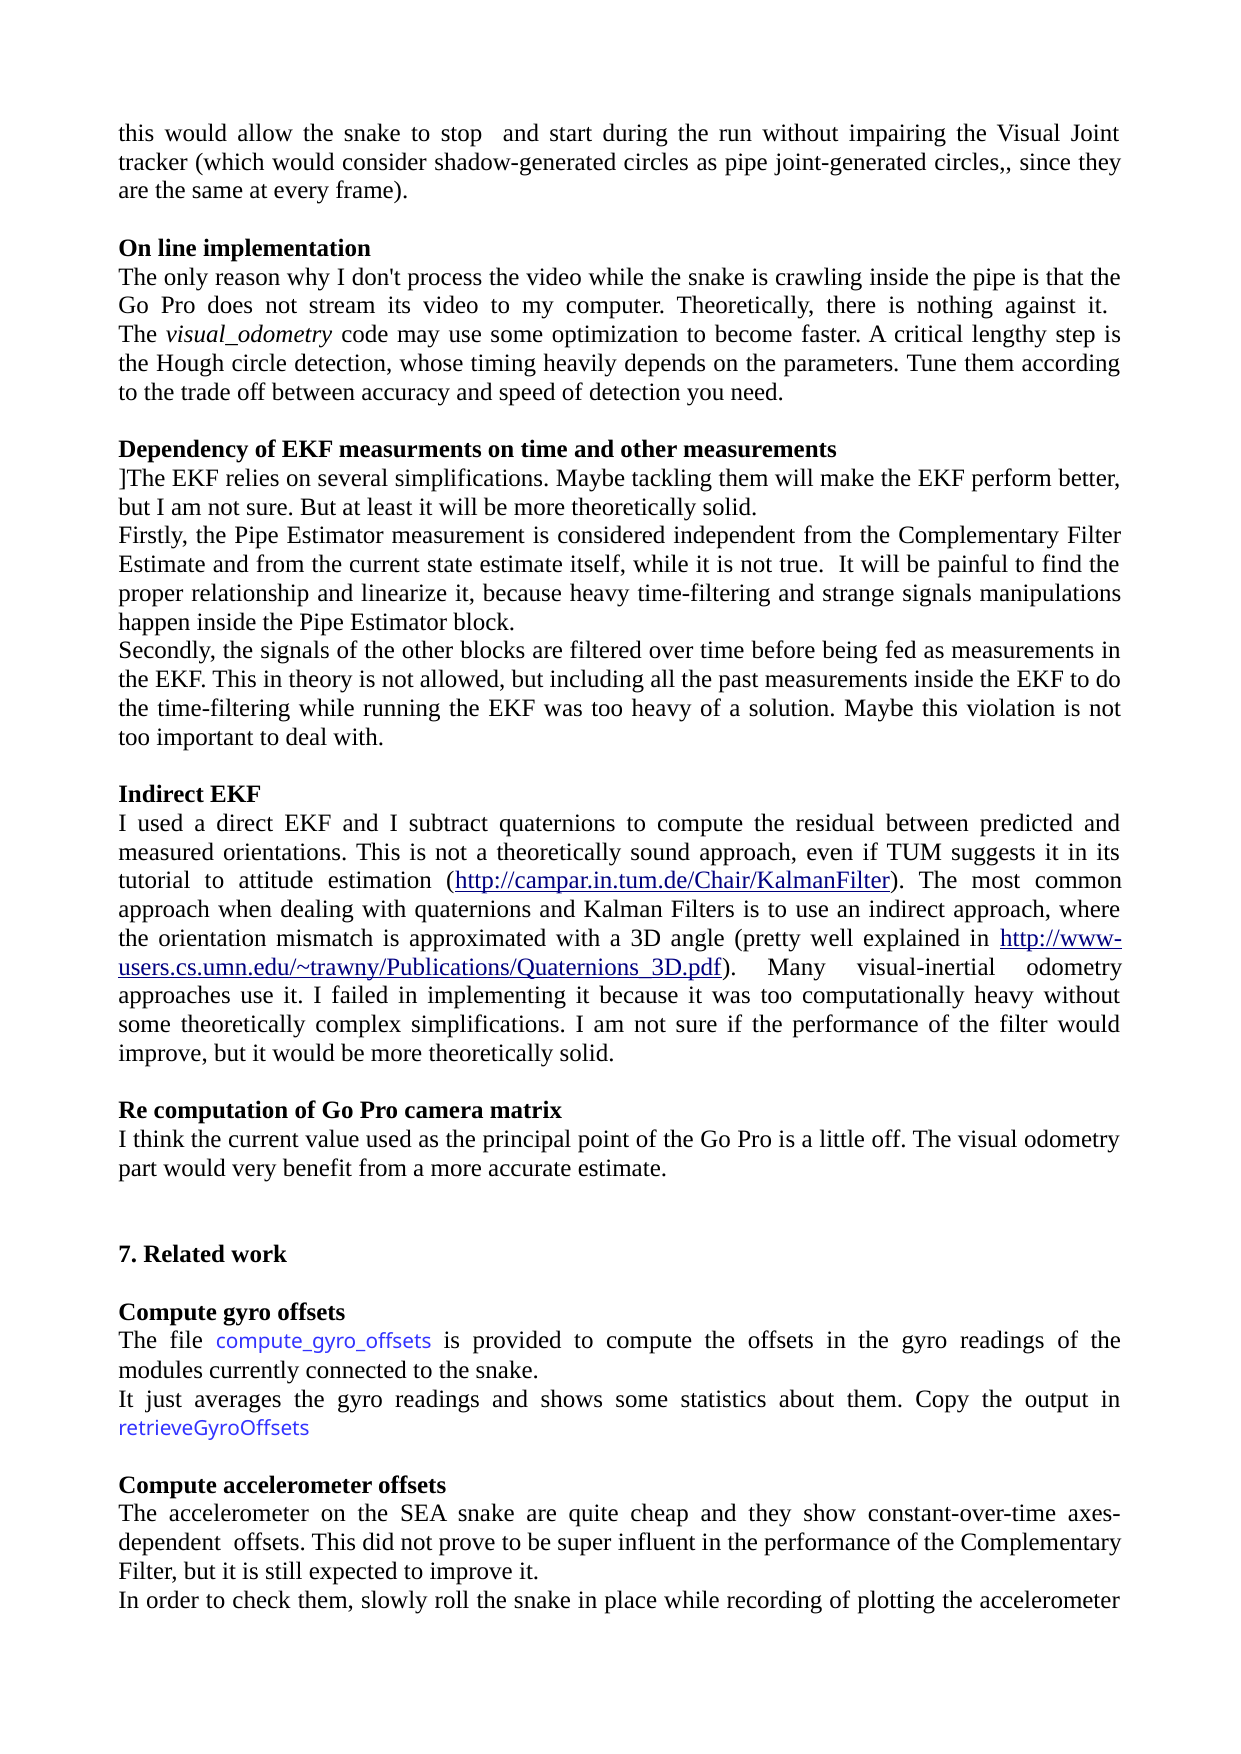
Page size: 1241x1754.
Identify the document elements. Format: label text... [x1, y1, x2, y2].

text Firstly, the Pipe Estimator measurement is considered independent from the Complementary Filter Estimate and from the current state estimate itself, while it is not true. It will be painful to find the proper relationship and linearize it, because heavy time-filtering and strange signals manipulations happen inside the Pipe Estimator block. [118, 521, 1122, 636]
text Re computation of Go Pro camera matrix [118, 1096, 1122, 1124]
text On line implementation [118, 233, 1122, 262]
text Compute accelerometer offsets [118, 1470, 1122, 1498]
text Compute gyro offsets [118, 1297, 1122, 1326]
text The only reason why I don't process the video while the snake is crawling inside the pipe is that the Go Pro does not stream its video to my computer. Theoretically, there is nothing against it. The visual_odometry code may use some optimization to become faster. A critical lengthy step is the Hough circle detection, whose timing heavily depends on the parameters. Tune them according to the trade off between accuracy and speed of detection you need. [118, 262, 1122, 406]
text 7. Related work [118, 1239, 1122, 1268]
text It just averages the gyro readings and shows some statistics about them. Copy the output in retrieveGyroOffsets [118, 1384, 1122, 1441]
text Secondly, the signals of the other blocks are filtered over time before being fed as measurements in the EKF. This in theory is not allowed, but including all the past measurements inside the EKF to do the time-filtering while running the EKF was too heavy of a solution. Maybe this violation is not too important to deal with. [118, 636, 1122, 751]
text The accelerometer on the SEA snake are quite cheap and they show constant-over-time axes-dependent offsets. This did not prove to be super influent in the performance of the Complementary Filter, but it is still expected to improve it. [118, 1498, 1122, 1585]
text ]The EKF relies on several simplifications. Maybe tackling them will make the EKF perform better, but I am not sure. But at least it will be more theoretically solid. [118, 463, 1122, 521]
text In order to check them, slowly roll the snake in place while recording of plotting the accelerometer [118, 1585, 1122, 1613]
text Dependency of EKF measurments on time and other measurements [118, 434, 1122, 463]
text I used a direct EKF and I subtract quaternions to compute the residual between predicted and measured orientations. This is not a theoretically sound approach, even if TUM suggests it in its tutorial to attitude estimation (http://campar.in.tum.de/Chair/KalmanFilter). The most common approach when dealing with quaternions and Kalman Filters is to use an indirect approach, where the orientation mismatch is approximated with a 3D angle (pretty well explained in http://www-users.cs.umn.edu/~trawny/Publications/Quaternions_3D.pdf). Many visual-inertial odometry approaches use it. I failed in implementing it because it was too computationally heavy without some theoretically complex simplifications. I am not sure if the performance of the filter would improve, but it would be more theoretically solid. [118, 808, 1122, 1067]
text this would allow the snake to stop and start during the run without impairing the Visual Joint tracker (which would consider shadow-generated circles as pipe joint-generated circles,, since they are the same at every frame). [118, 118, 1122, 204]
text I think the current value used as the principal point of the Go Pro is a little off. The visual odometry part would very benefit from a more accurate estimate. [118, 1124, 1122, 1182]
text The file compute_gyro_offsets is provided to compute the offsets in the gyro readings of the modules currently connected to the snake. [118, 1326, 1122, 1384]
text Indirect EKF [118, 779, 1122, 808]
